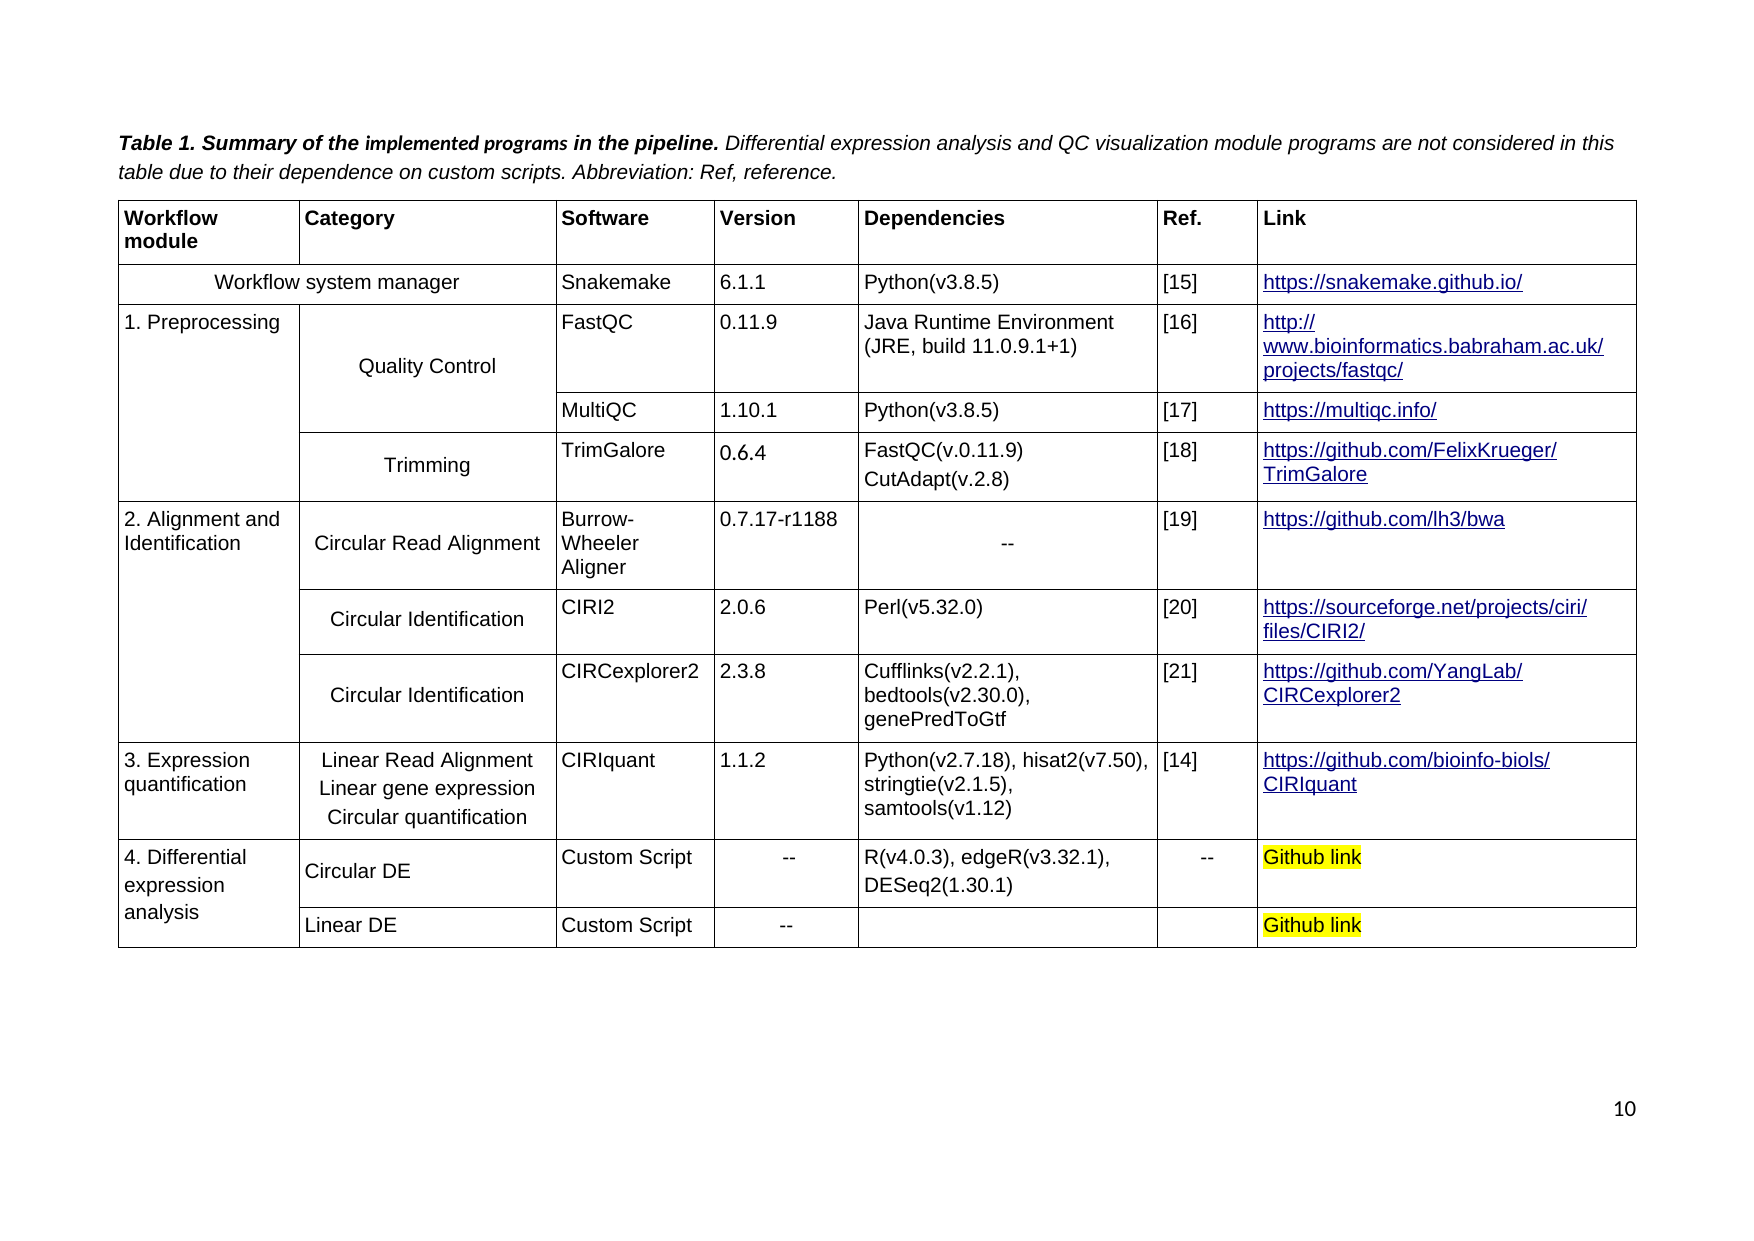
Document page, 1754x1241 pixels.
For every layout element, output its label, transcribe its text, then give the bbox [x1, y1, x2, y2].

table_cell R(v4.0.3), edgeR(v3.32.1), DESeq2(1.30.1) [859, 840, 1157, 907]
table_cell 6.1.1 [715, 265, 858, 304]
table_cell Workflow system manager [119, 265, 556, 304]
table_cell https://github.com/YangLab/CIRCexplorer2 [1258, 655, 1636, 742]
table_cell 2.0.6 [715, 590, 858, 653]
table_cell 4. Differential expression analysis [119, 840, 299, 947]
table_cell Circular Identification [300, 590, 556, 653]
table_cell 1.1.2 [715, 743, 858, 839]
table_cell CIRI2 [557, 590, 714, 653]
table_cell https://snakemake.github.io/ [1258, 265, 1636, 304]
table_cell [21]⁠ [1158, 655, 1257, 742]
table_cell [1158, 908, 1257, 947]
table_cell Burrow-Wheeler Aligner [557, 502, 714, 589]
table_cell [16]⁠ [1158, 305, 1257, 392]
table_cell Python(v3.8.5) [859, 393, 1157, 432]
table_cell [20]⁠ [1158, 590, 1257, 653]
table_cell https://github.com/lh3/bwa [1258, 502, 1636, 589]
table_header Category [300, 201, 556, 264]
table_cell 0.6.4 [715, 433, 858, 501]
table_cell [18]⁠ [1158, 433, 1257, 501]
table_cell [859, 908, 1157, 947]
table_cell -- [859, 502, 1157, 589]
table_cell Java Runtime Environment (JRE, build 11.0.9.1+1) [859, 305, 1157, 392]
table_cell 0.11.9 [715, 305, 858, 392]
table_cell 2. Alignment and Identification [119, 502, 299, 742]
table_cell https://sourceforge.net/projects/ciri/files/CIRI2/ [1258, 590, 1636, 653]
table_header Ref. [1158, 201, 1257, 264]
table_cell Linear Read Alignment Linear gene expression Circular quantification [300, 743, 556, 839]
table_cell CIRCexplorer2 [557, 655, 714, 742]
table_cell [19]⁠ [1158, 502, 1257, 589]
table_cell 1.10.1 [715, 393, 858, 432]
table_cell 0.7.17-r1188 [715, 502, 858, 589]
table_cell Linear DE [300, 908, 556, 947]
table_header Workflow module [119, 201, 299, 264]
table_cell MultiQC [557, 393, 714, 432]
table_cell CIRIquant [557, 743, 714, 839]
table_cell 2.3.8 [715, 655, 858, 742]
table_cell [14]⁠ [1158, 743, 1257, 839]
table_cell TrimGalore [557, 433, 714, 501]
table_cell Github link [1258, 908, 1636, 947]
table_cell Circular Read Alignment [300, 502, 556, 589]
table_cell Cufflinks(v2.2.1), bedtools(v2.30.0), genePredToGtf [859, 655, 1157, 742]
table_cell https://github.com/FelixKrueger/TrimGalore [1258, 433, 1636, 501]
table_cell Custom Script [557, 840, 714, 907]
table_cell Python(v3.8.5) [859, 265, 1157, 304]
table_header Version [715, 201, 858, 264]
table_cell Python(v2.7.18), hisat2(v7.50), stringtie(v2.1.5), samtools(v1.12) [859, 743, 1157, 839]
table_cell https://github.com/bioinfo-biols/CIRIquant [1258, 743, 1636, 839]
table_cell Snakemake [557, 265, 714, 304]
table_header Link [1258, 201, 1636, 264]
table_cell Custom Script [557, 908, 714, 947]
table_cell FastQC(v.0.11.9) CutAdapt(v.2.8) [859, 433, 1157, 501]
text Table 1. Summary of the implemented programs in the pipeline. Differential expression analysis and QC visualization module programs are not considered in this table due to their dependence on custom scripts. Abbreviation: Ref, reference. [118, 131, 1636, 183]
table_cell -- [715, 908, 858, 947]
table_cell 3. Expression quantification [119, 743, 299, 839]
table_cell 1. Preprocessing [119, 305, 299, 501]
table_header Software [557, 201, 714, 264]
table_cell [17]⁠ [1158, 393, 1257, 432]
table_cell Circular DE [300, 840, 556, 907]
table_header Dependencies [859, 201, 1157, 264]
table_cell -- [1158, 840, 1257, 907]
table_cell http://www.bioinformatics.babraham.ac.uk/projects/fastqc/ [1258, 305, 1636, 392]
table_cell Github link [1258, 840, 1636, 907]
table_cell [15]⁠ [1158, 265, 1257, 304]
table_cell Quality Control [300, 305, 556, 432]
table_cell -- [715, 840, 858, 907]
table_cell Perl(v5.32.0) [859, 590, 1157, 653]
table_cell FastQC [557, 305, 714, 392]
table_cell https://multiqc.info/ [1258, 393, 1636, 432]
table_cell Trimming [300, 433, 556, 501]
table_cell Circular Identification [300, 655, 556, 742]
